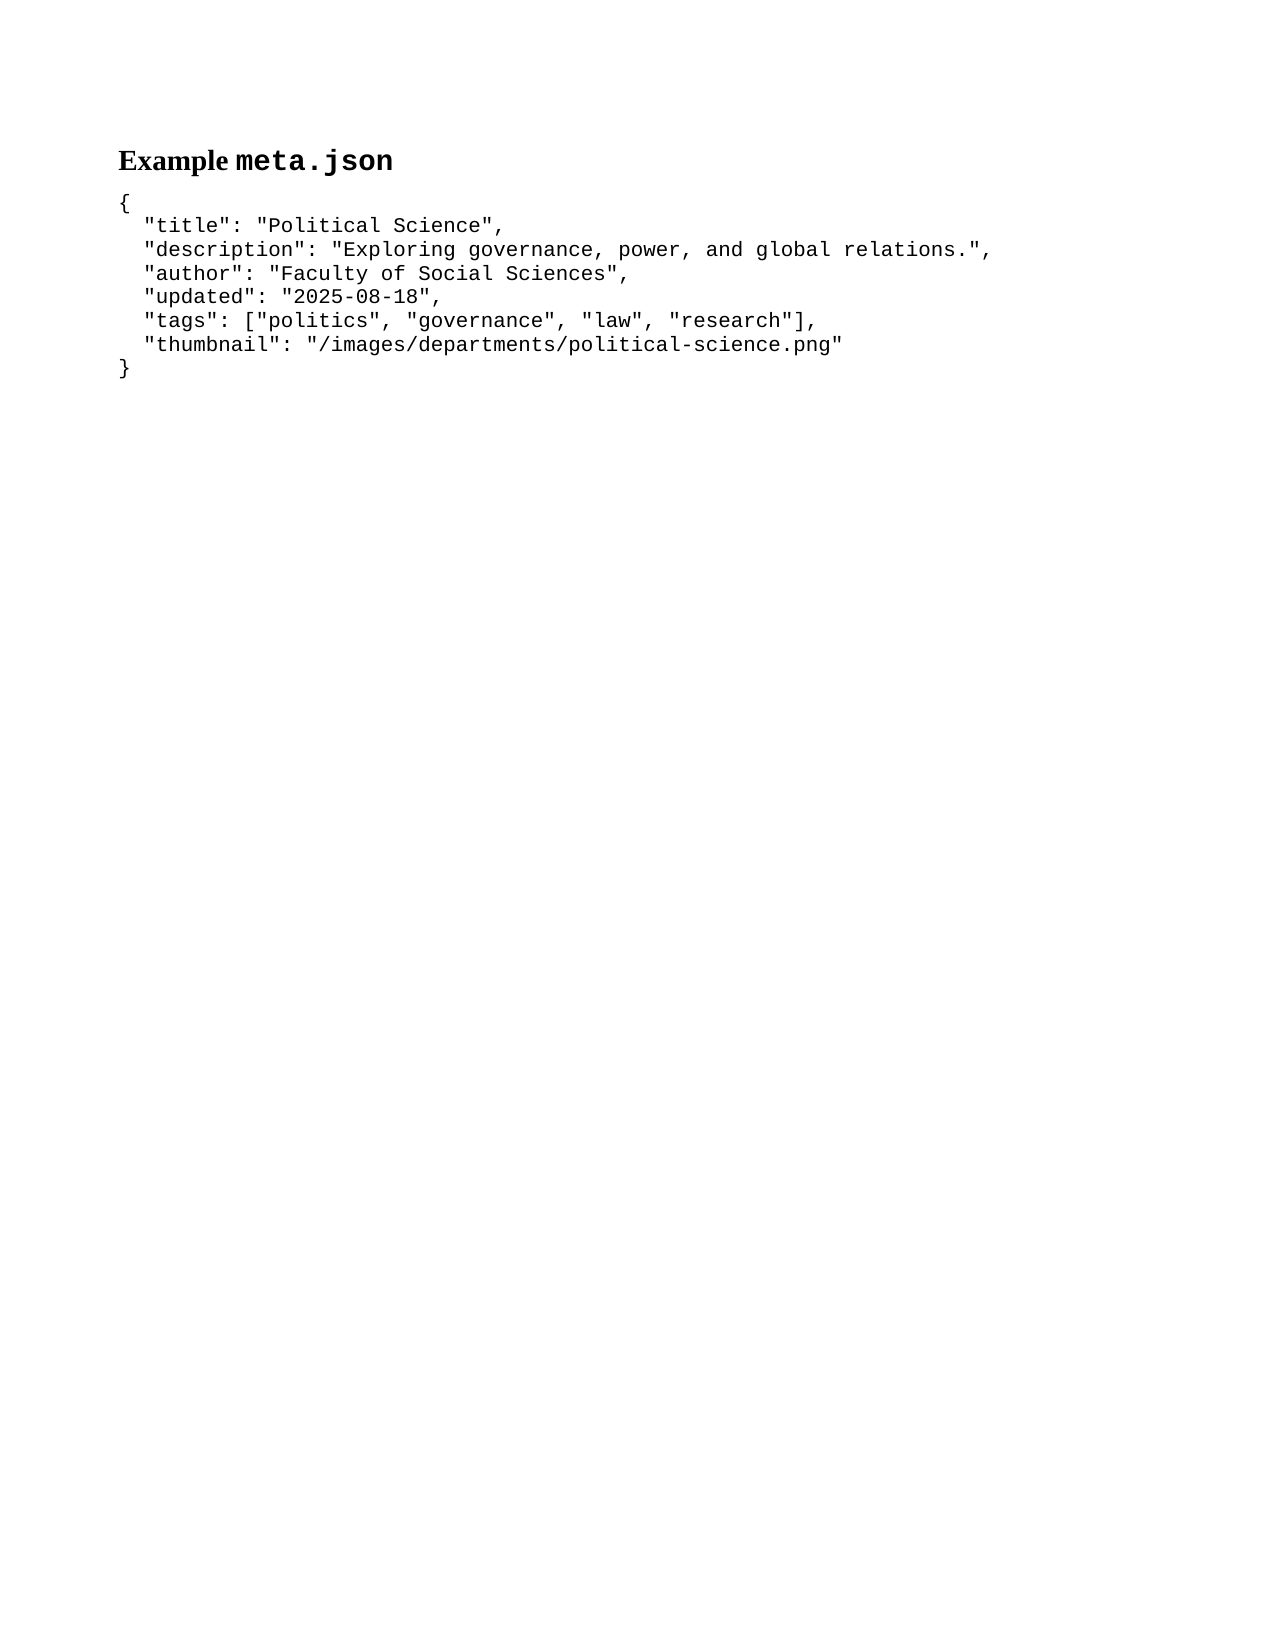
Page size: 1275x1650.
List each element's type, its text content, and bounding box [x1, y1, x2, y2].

text { [118, 192, 1157, 215]
text "thumbnail": "/images/departments/political-science.png" [118, 333, 1157, 357]
text "updated": "2025-08-18", [118, 286, 1157, 310]
text "tags": ["politics", "governance", "law", "research"], [118, 310, 1157, 333]
text } [118, 357, 1157, 381]
subtitle Example meta.json [118, 143, 1157, 179]
text "author": "Faculty of Social Sciences", [118, 263, 1157, 286]
text "title": "Political Science", [118, 215, 1157, 239]
text "description": "Exploring governance, power, and global relations.", [118, 239, 1157, 263]
